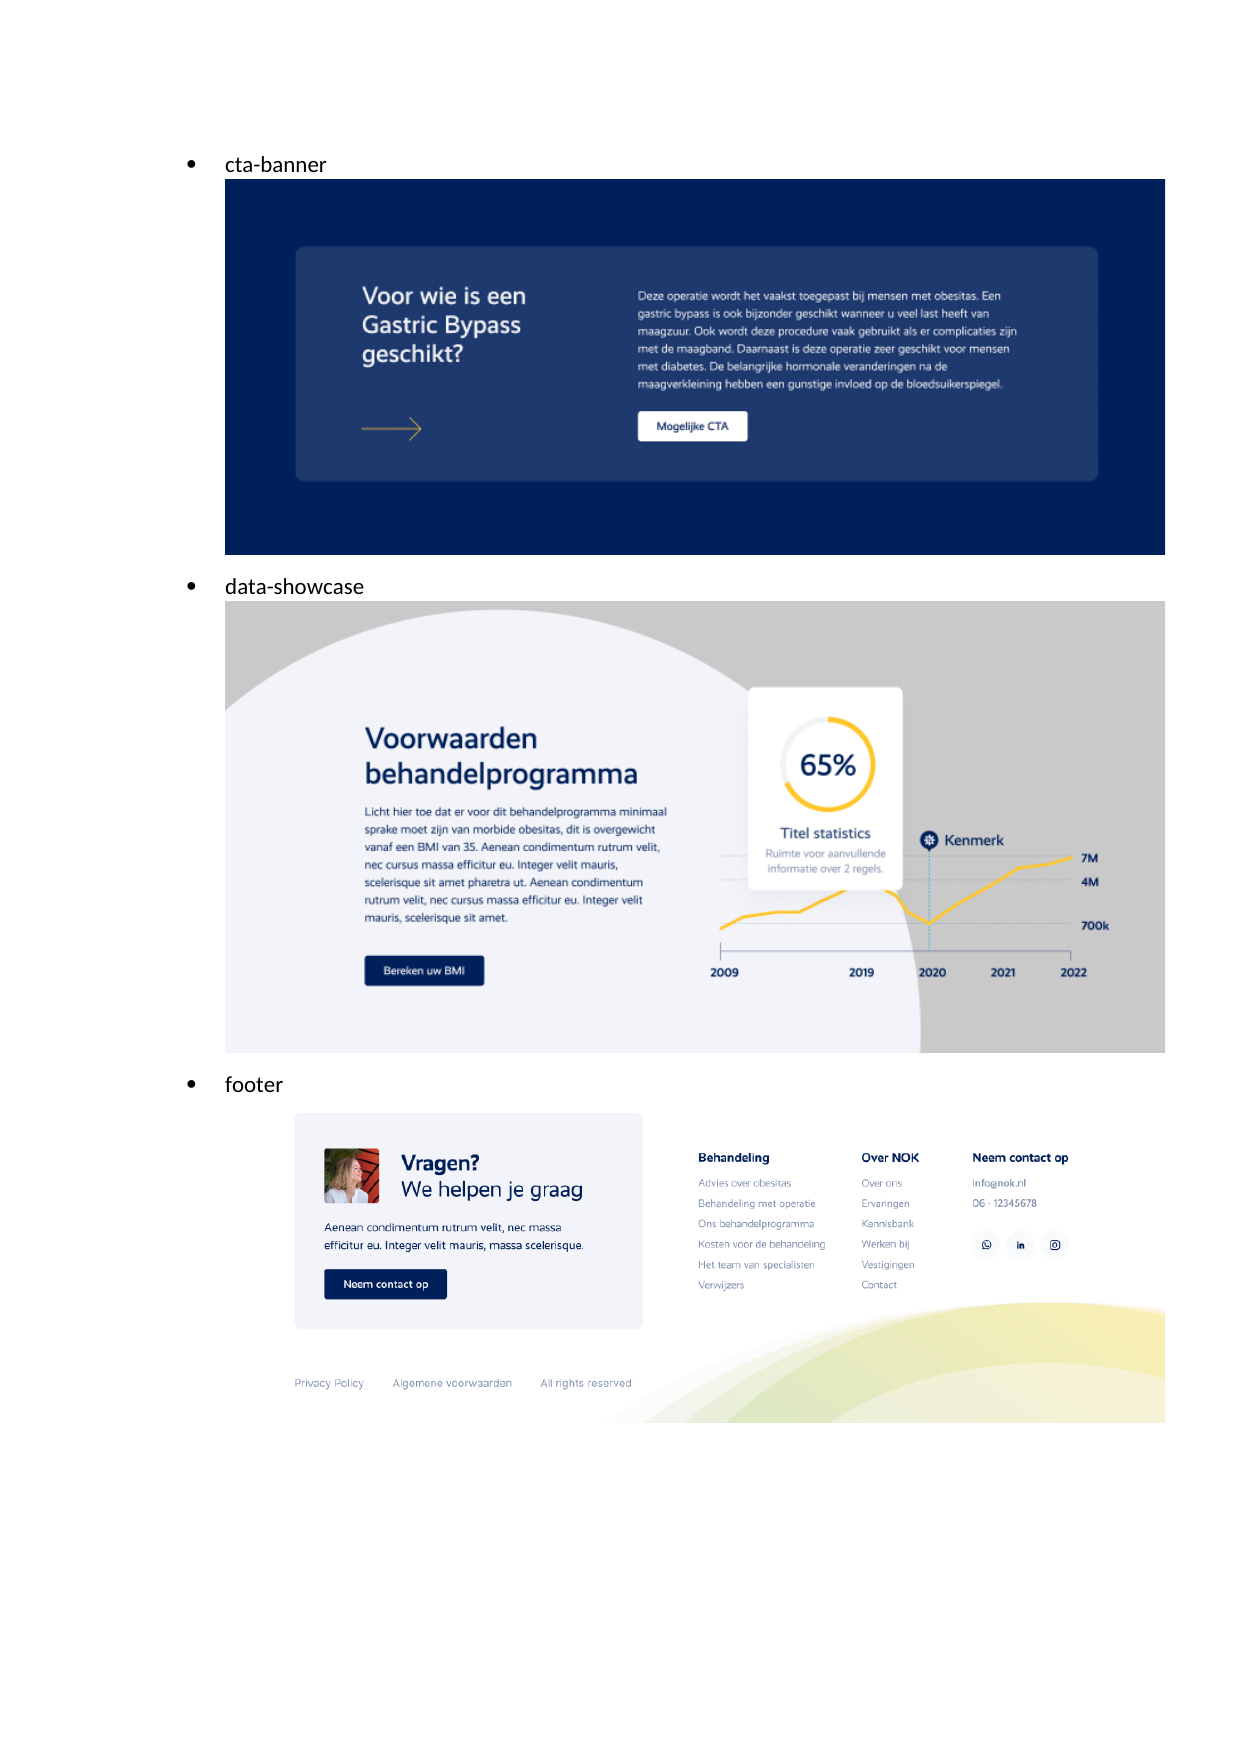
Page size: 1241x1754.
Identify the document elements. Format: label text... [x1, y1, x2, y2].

list cta-banner [187, 150, 1090, 554]
list data-showcase [187, 572, 1090, 1052]
list footer [187, 1070, 1090, 1452]
